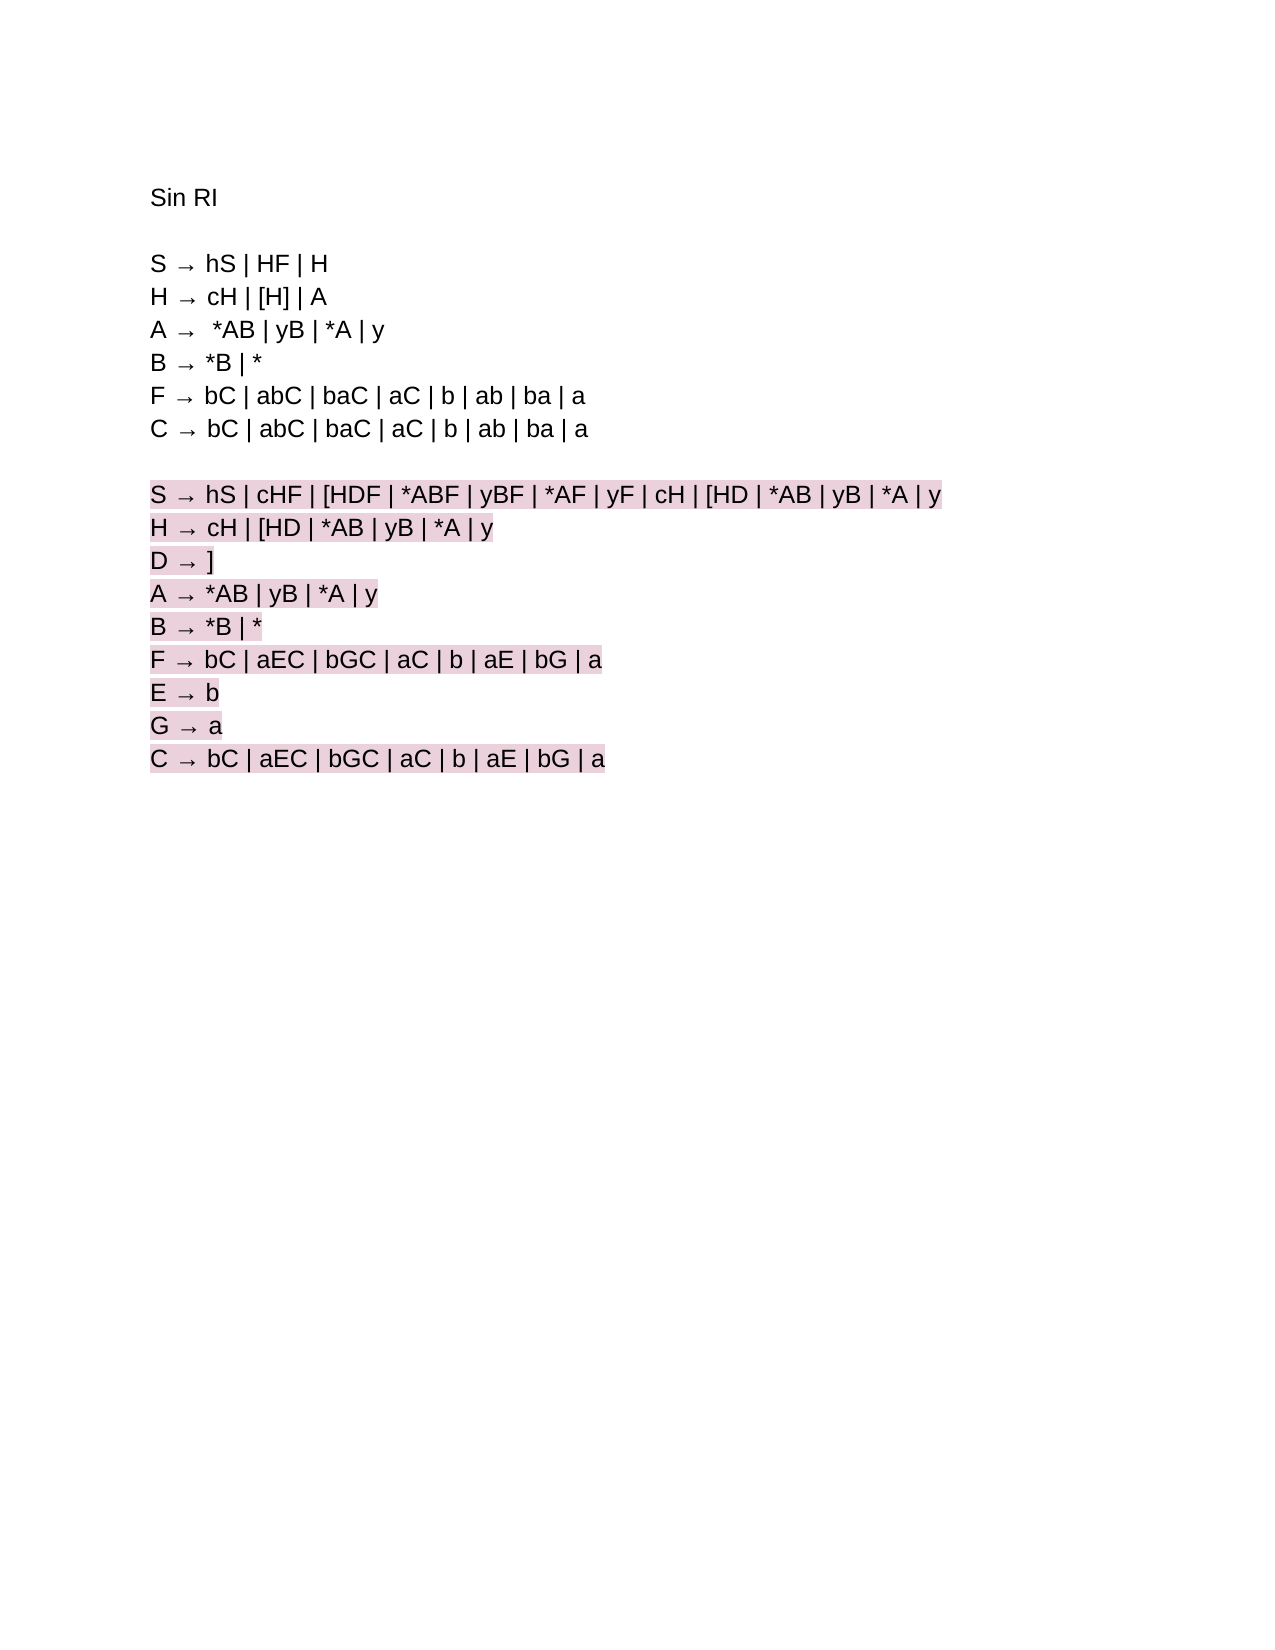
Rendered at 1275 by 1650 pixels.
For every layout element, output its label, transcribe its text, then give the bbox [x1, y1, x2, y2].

text F → bC | aEC | bGC | aC | b | aE | bG | a [150, 645, 1125, 674]
text G → a [150, 711, 1125, 740]
text D → ] [150, 546, 1125, 575]
text Sin RI [150, 183, 1125, 212]
text E → b [150, 678, 1125, 707]
text S → hS | HF | H [150, 249, 1125, 278]
text H → cH | [HD | *AB | yB | *A | y [150, 513, 1125, 542]
text A → *AB | yB | *A | y [150, 579, 1125, 608]
text A → *AB | yB | *A | y [150, 315, 1125, 344]
text F → bC | abC | baC | aC | b | ab | ba | a [150, 381, 1125, 410]
text C → bC | aEC | bGC | aC | b | aE | bG | a [150, 744, 1125, 773]
text C → bC | abC | baC | aC | b | ab | ba | a [150, 414, 1125, 443]
text H → cH | [H] | A [150, 282, 1125, 311]
text B → *B | * [150, 348, 1125, 377]
text S → hS | cHF | [HDF | *ABF | yBF | *AF | yF | cH | [HD | *AB | yB | *A | y [150, 480, 1125, 509]
text B → *B | * [150, 612, 1125, 641]
